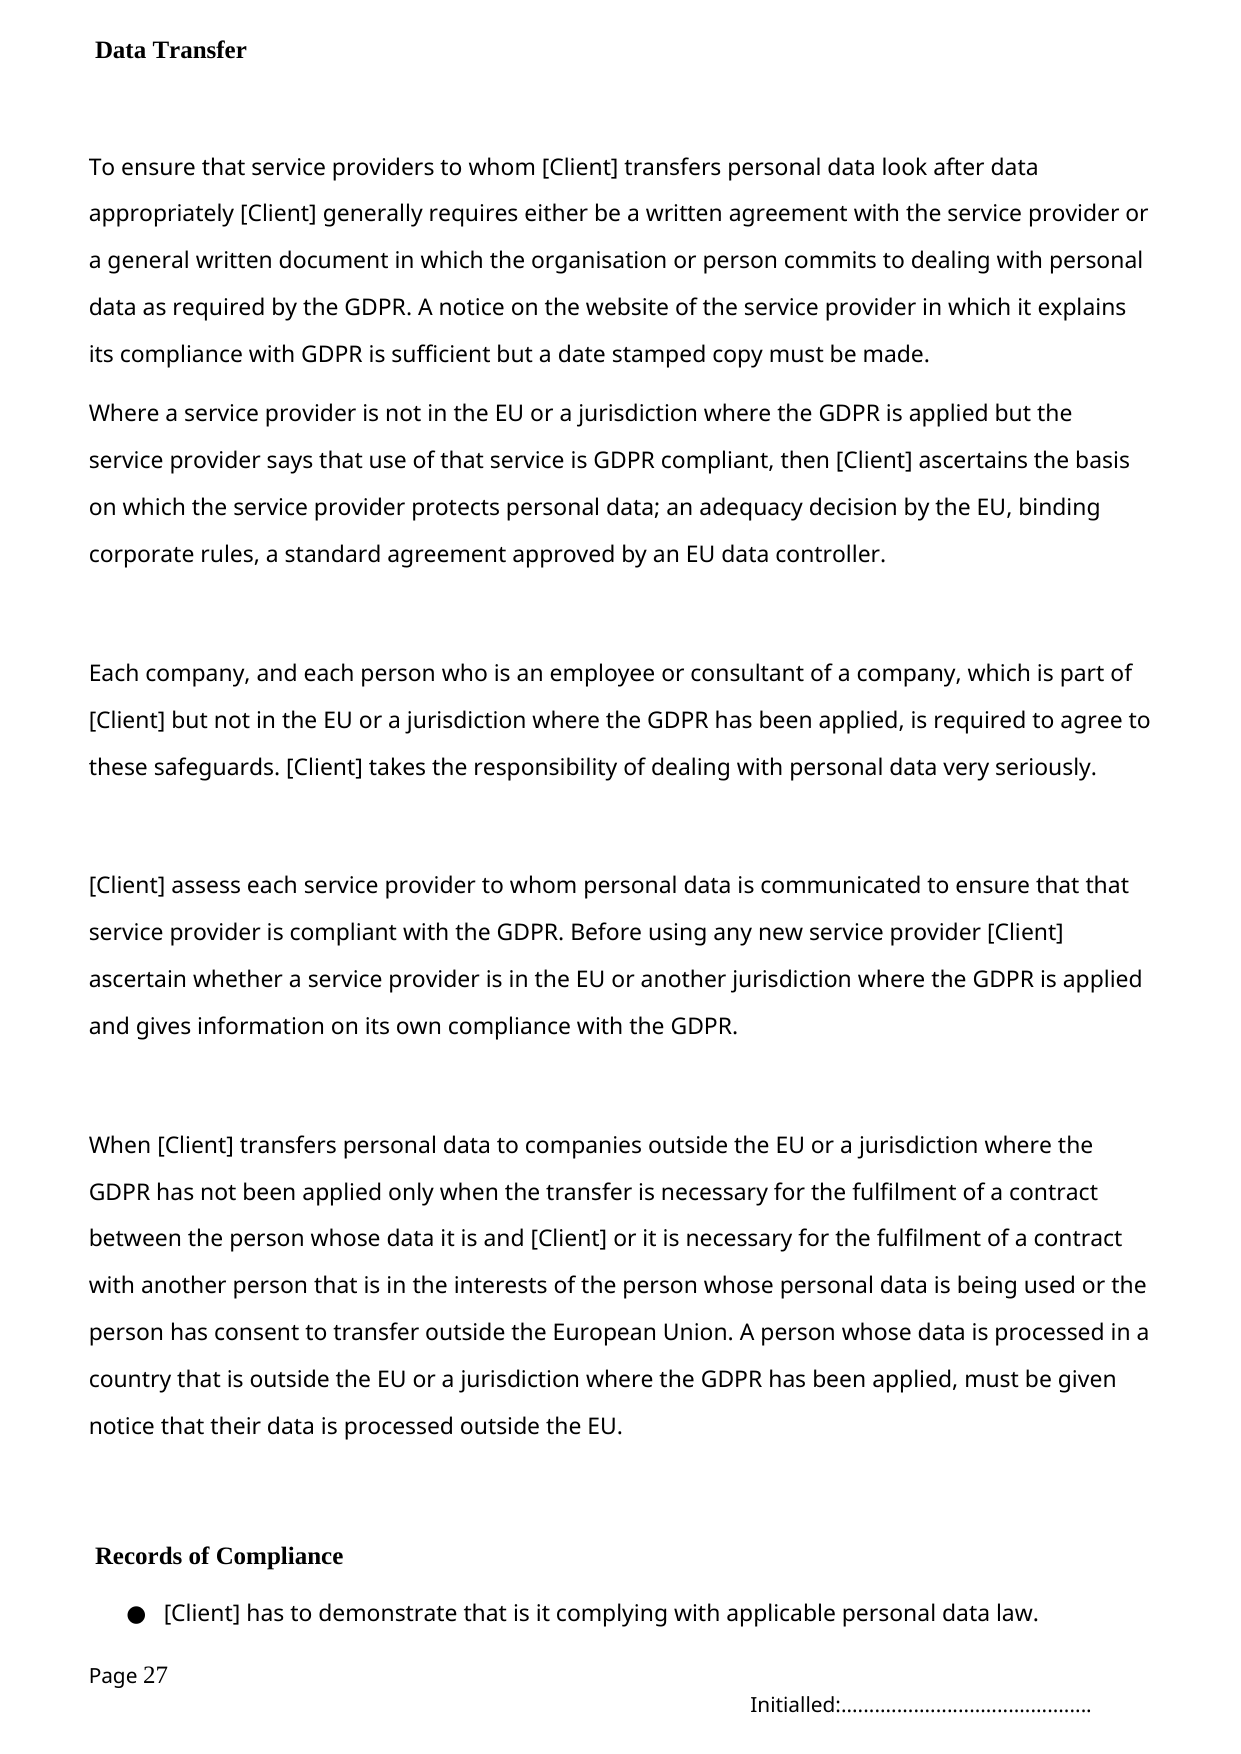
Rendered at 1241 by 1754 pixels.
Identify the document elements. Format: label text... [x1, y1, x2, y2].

subtitle ​ Records of Compliance [88, 1541, 1152, 1570]
text Where a service provider is not in the EU or a jurisdiction where the GDPR is applied but the service provider says that use of that service is GDPR compliant, then [Client] ascertains the basis on which the service provider protects personal data; an adequacy decision by the EU, binding corporate rules, a standard agreement approved by an EU data controller. [88, 397, 1152, 569]
text [Client] assess each service provider to whom personal data is communicated to ensure that that service provider is compliant with the GDPR. Before using any new service provider [Client] ascertain whether a service provider is in the EU or another jurisdiction where the GDPR is applied and gives information on its own compliance with the GDPR. [88, 869, 1152, 1041]
subtitle Data Transfer [88, 35, 1152, 64]
text When [Client] transfers personal data to companies outside the EU or a jurisdiction where the GDPR has not been applied only when the transfer is necessary for the fulfilment of a contract between the person whose data it is and [Client] or it is necessary for the fulfilment of a contract with another person that is in the interests of the person whose personal data is being used or the person has consent to transfer outside the European Union. A person whose data is processed in a country that is outside the EU or a jurisdiction where the GDPR has been applied, must be given notice that their data is processed outside the EU. [88, 1128, 1152, 1441]
text Each company, and each person who is an employee or consultant of a company, which is part of [Client] but not in the EU or a jurisdiction where the GDPR has been applied, is required to agree to these safeguards. [Client] takes the responsibility of dealing with personal data very seriously. [88, 657, 1152, 782]
list [Client] has to demonstrate that is it complying with applicable personal data law. [126, 1597, 1152, 1628]
text To ensure that service providers to whom [Client] transfers personal data look after data appropriately [Client] generally requires either be a written agreement with the service provider or a general written document in which the organisation or person commits to dealing with personal data as required by the GDPR. A notice on the website of the service provider in which it explains its compliance with GDPR is sufficient but a date stamped copy must be made. [88, 150, 1152, 369]
